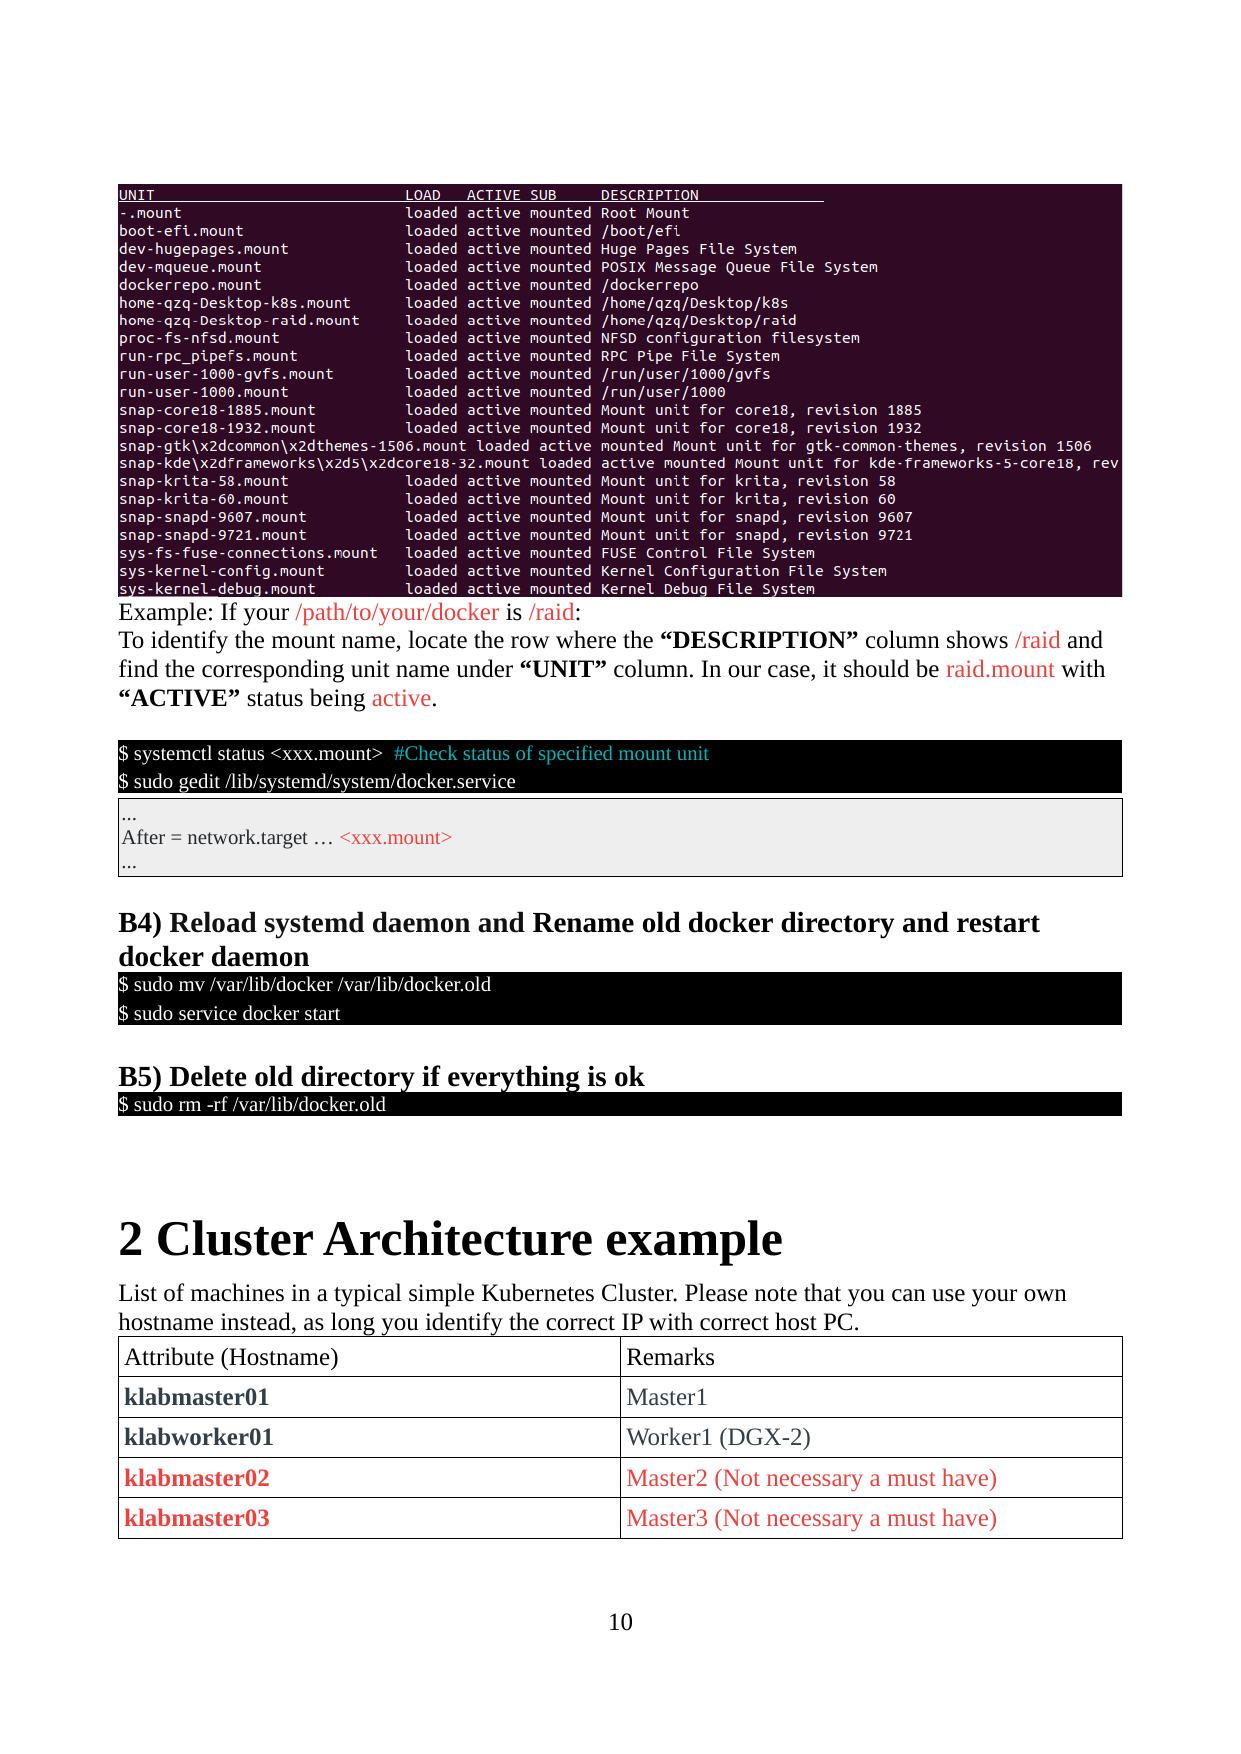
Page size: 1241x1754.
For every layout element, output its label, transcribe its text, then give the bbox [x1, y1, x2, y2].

text [118, 177, 1122, 184]
text $ sudo service docker start [118, 1001, 1122, 1025]
table_cell Worker1 (DGX-2) [621, 1418, 1122, 1457]
text List of machines in a typical simple Kubernetes Cluster. Please note that you can use your own hostname instead, as long you identify the correct IP with correct host PC. [118, 1278, 1122, 1336]
text $ sudo gedit /lib/systemd/system/docker.service [118, 769, 1122, 793]
subtitle 2 Cluster Architecture example [118, 1208, 1122, 1266]
table_cell Master2 (Not necessary a must have) [621, 1458, 1122, 1497]
text Example: If your /path/to/your/docker is /raid: [118, 597, 1122, 625]
text $ sudo mv /var/lib/docker /var/lib/docker.old [118, 972, 1122, 996]
text B4) Reload systemd daemon and Rename old docker directory and restart docker daemon [118, 905, 1122, 972]
table_cell klabmaster01 [119, 1377, 620, 1417]
table_header Attribute (Hostname) [119, 1337, 620, 1376]
text After = network.target … <xxx.mount> [119, 822, 1122, 846]
table_cell klabworker01 [119, 1418, 620, 1457]
table_header Remarks [621, 1337, 1122, 1376]
text To identify the mount name, locate the row where the “DESCRIPTION” column shows /raid and find the corresponding unit name under “UNIT” column. In our case, it should be raid.mount with “ACTIVE” status being active. [118, 625, 1122, 712]
text ... [119, 846, 1122, 876]
table_cell klabmaster02 [119, 1458, 620, 1497]
text $ systemctl status <xxx.mount> #Check status of specified mount unit [118, 740, 1122, 764]
text ... [119, 799, 1122, 822]
table_cell klabmaster03 [119, 1498, 620, 1538]
table_cell Master3 (Not necessary a must have) [621, 1498, 1122, 1538]
text $ sudo rm -rf /var/lib/docker.old [118, 1092, 1122, 1116]
table_cell Master1 [621, 1377, 1122, 1417]
picture [118, 184, 1123, 597]
text B5) Delete old directory if everything is ok [118, 1059, 1122, 1092]
